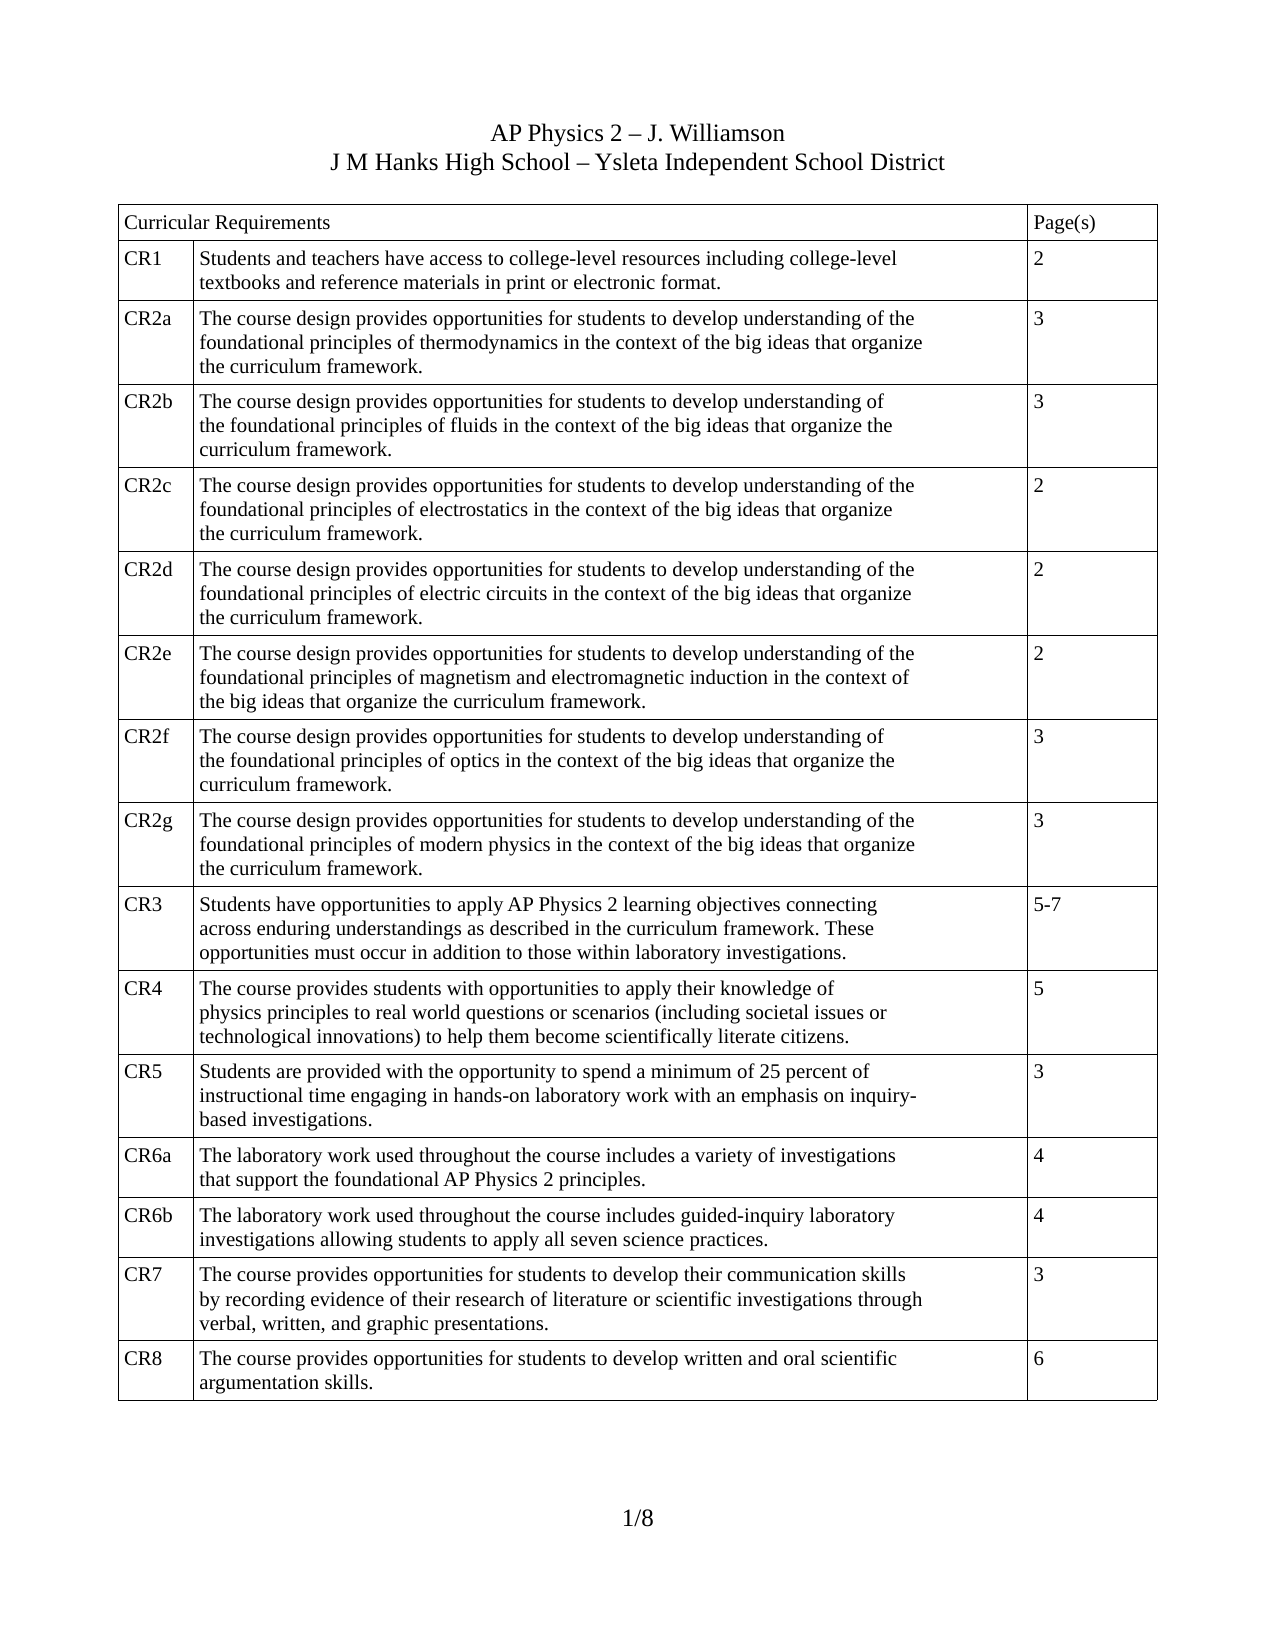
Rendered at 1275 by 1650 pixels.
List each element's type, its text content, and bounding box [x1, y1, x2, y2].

table_cell The course design provides opportunities for students to develop understanding of the foundational principles of electrostatics in the context of the big ideas that organize the curriculum framework. [194, 468, 1027, 551]
table_cell 3 [1028, 720, 1157, 802]
table_cell 2 [1028, 552, 1157, 635]
table_cell 2 [1028, 468, 1157, 551]
table_cell CR6a [119, 1138, 193, 1197]
table_header Curricular Requirements [119, 205, 1027, 240]
table_cell CR4 [119, 971, 193, 1053]
table_cell The course design provides opportunities for students to develop understanding of the foundational principles of magnetism and electromagnetic induction in the context of the big ideas that organize the curriculum framework. [194, 636, 1027, 718]
table_cell The course provides students with opportunities to apply their knowledge of physics principles to real world questions or scenarios (including societal issues or technological innovations) to help them become scientifically literate citizens. [194, 971, 1027, 1053]
table_cell 3 [1028, 301, 1157, 383]
table_cell CR1 [119, 241, 193, 300]
table_cell Students and teachers have access to college-level resources including college-level textbooks and reference materials in print or electronic format. [194, 241, 1027, 300]
text J M Hanks High School – Ysleta Independent School District [118, 147, 1157, 176]
table_cell The course provides opportunities for students to develop written and oral scientific argumentation skills. [194, 1341, 1027, 1400]
table_cell 6 [1028, 1341, 1157, 1400]
table_cell CR8 [119, 1341, 193, 1400]
table_cell 3 [1028, 1258, 1157, 1340]
table_cell CR3 [119, 887, 193, 970]
table_cell CR5 [119, 1055, 193, 1137]
table_cell 2 [1028, 636, 1157, 718]
table_cell The laboratory work used throughout the course includes guided-inquiry laboratory investigations allowing students to apply all seven science practices. [194, 1198, 1027, 1257]
table_cell 4 [1028, 1138, 1157, 1197]
table_header Page(s) [1028, 205, 1157, 240]
table_cell CR2g [119, 803, 193, 886]
table_cell CR6b [119, 1198, 193, 1257]
table_cell CR2e [119, 636, 193, 718]
table_cell 3 [1028, 803, 1157, 886]
table_cell 5-7 [1028, 887, 1157, 970]
table_cell The course design provides opportunities for students to develop understanding of the foundational principles of fluids in the context of the big ideas that organize the curriculum framework. [194, 385, 1027, 467]
table_cell CR2d [119, 552, 193, 635]
table_cell Students have opportunities to apply AP Physics 2 learning objectives connecting across enduring understandings as described in the curriculum framework. These opportunities must occur in addition to those within laboratory investigations. [194, 887, 1027, 970]
table_cell CR2b [119, 385, 193, 467]
table_cell The course design provides opportunities for students to develop understanding of the foundational principles of modern physics in the context of the big ideas that organize the curriculum framework. [194, 803, 1027, 886]
table_cell 3 [1028, 385, 1157, 467]
table_cell 2 [1028, 241, 1157, 300]
table_cell 3 [1028, 1055, 1157, 1137]
table_cell CR2a [119, 301, 193, 383]
table_cell The course provides opportunities for students to develop their communication skills by recording evidence of their research of literature or scientific investigations through verbal, written, and graphic presentations. [194, 1258, 1027, 1340]
table_cell 5 [1028, 971, 1157, 1053]
table_cell The course design provides opportunities for students to develop understanding of the foundational principles of thermodynamics in the context of the big ideas that organize the curriculum framework. [194, 301, 1027, 383]
table_cell The course design provides opportunities for students to develop understanding of the foundational principles of optics in the context of the big ideas that organize the curriculum framework. [194, 720, 1027, 802]
table_cell The course design provides opportunities for students to develop understanding of the foundational principles of electric circuits in the context of the big ideas that organize the curriculum framework. [194, 552, 1027, 635]
table_cell Students are provided with the opportunity to spend a minimum of 25 percent of instructional time engaging in hands-on laboratory work with an emphasis on inquiry- based investigations. [194, 1055, 1027, 1137]
table_cell CR2f [119, 720, 193, 802]
table_cell 4 [1028, 1198, 1157, 1257]
table_cell CR7 [119, 1258, 193, 1340]
table_cell CR2c [119, 468, 193, 551]
text AP Physics 2 – J. Williamson [118, 118, 1157, 147]
table_cell The laboratory work used throughout the course includes a variety of investigations that support the foundational AP Physics 2 principles. [194, 1138, 1027, 1197]
